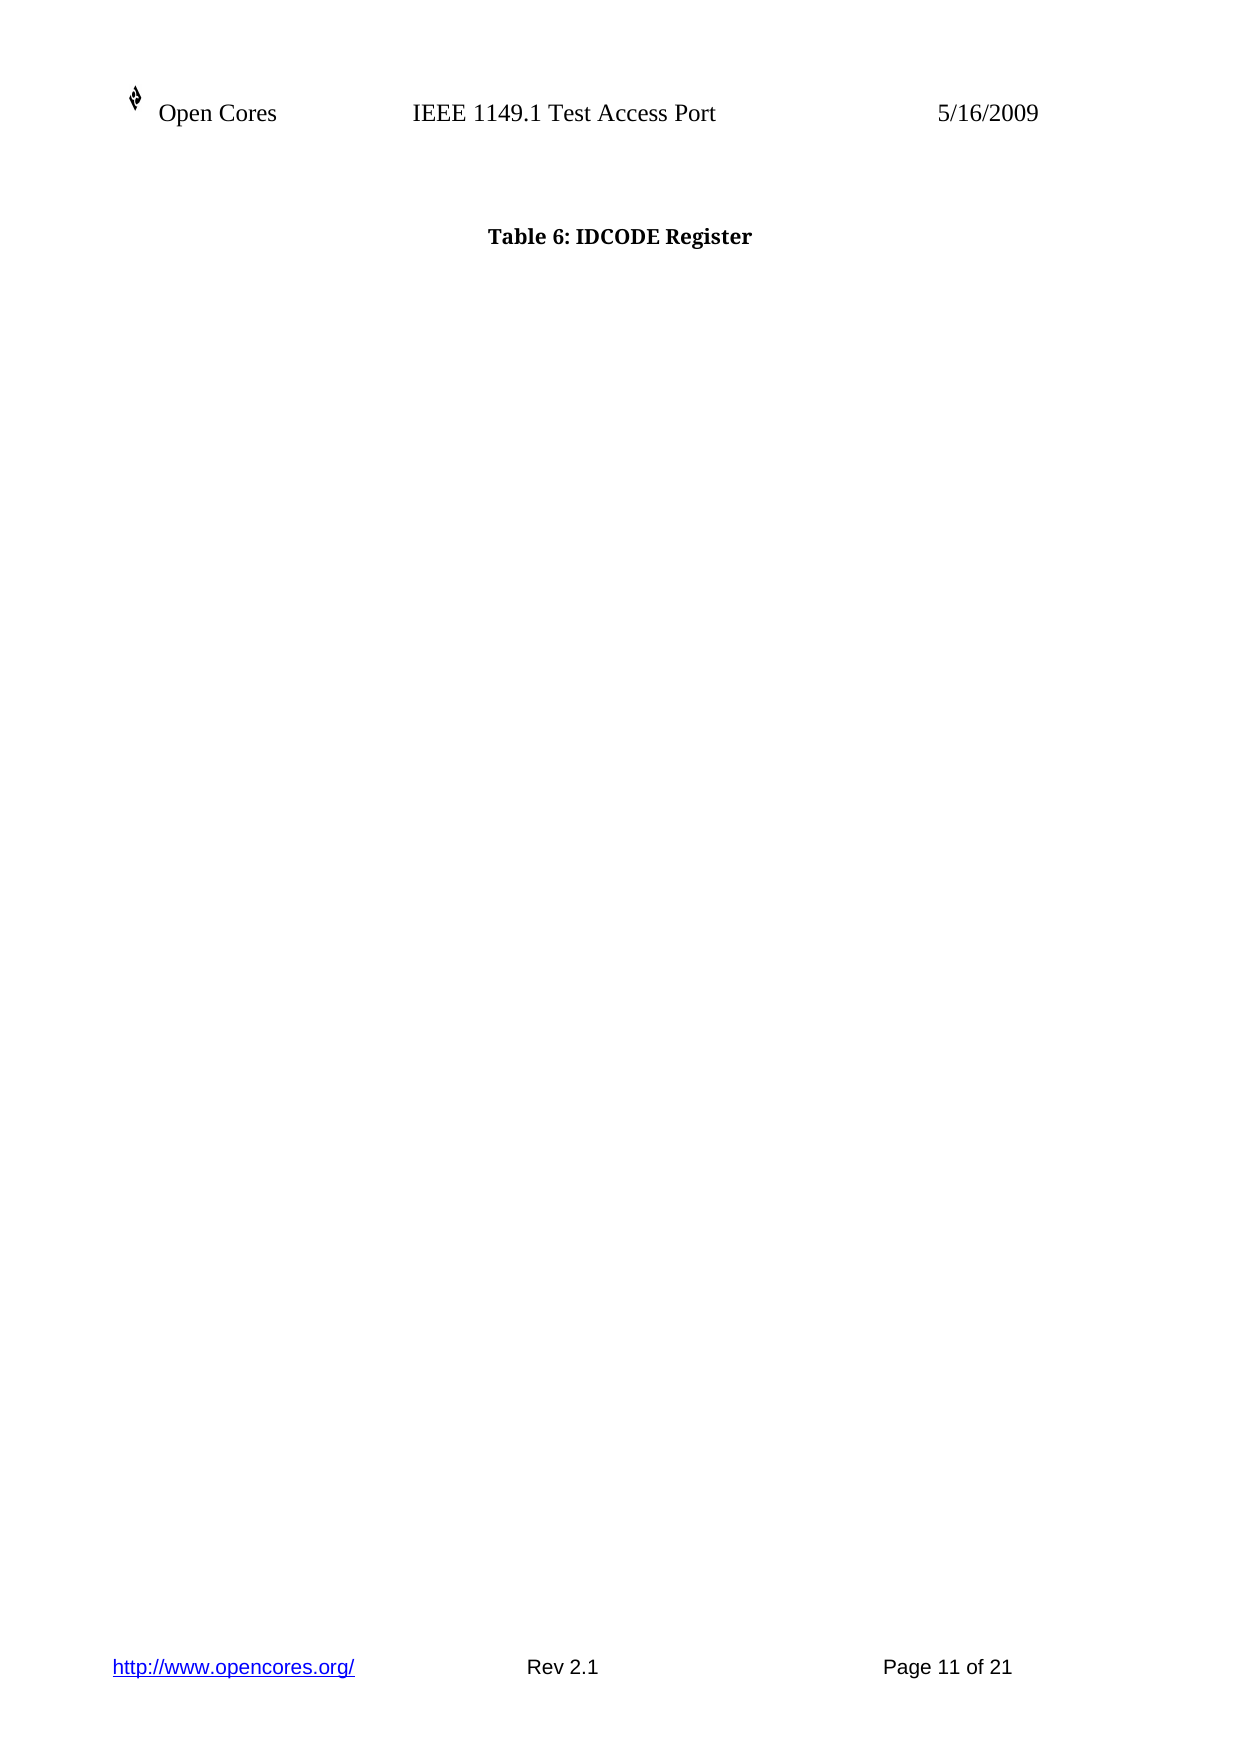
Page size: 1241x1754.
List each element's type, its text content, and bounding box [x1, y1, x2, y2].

text Table 6: IDCODE Register [112, 222, 1128, 250]
